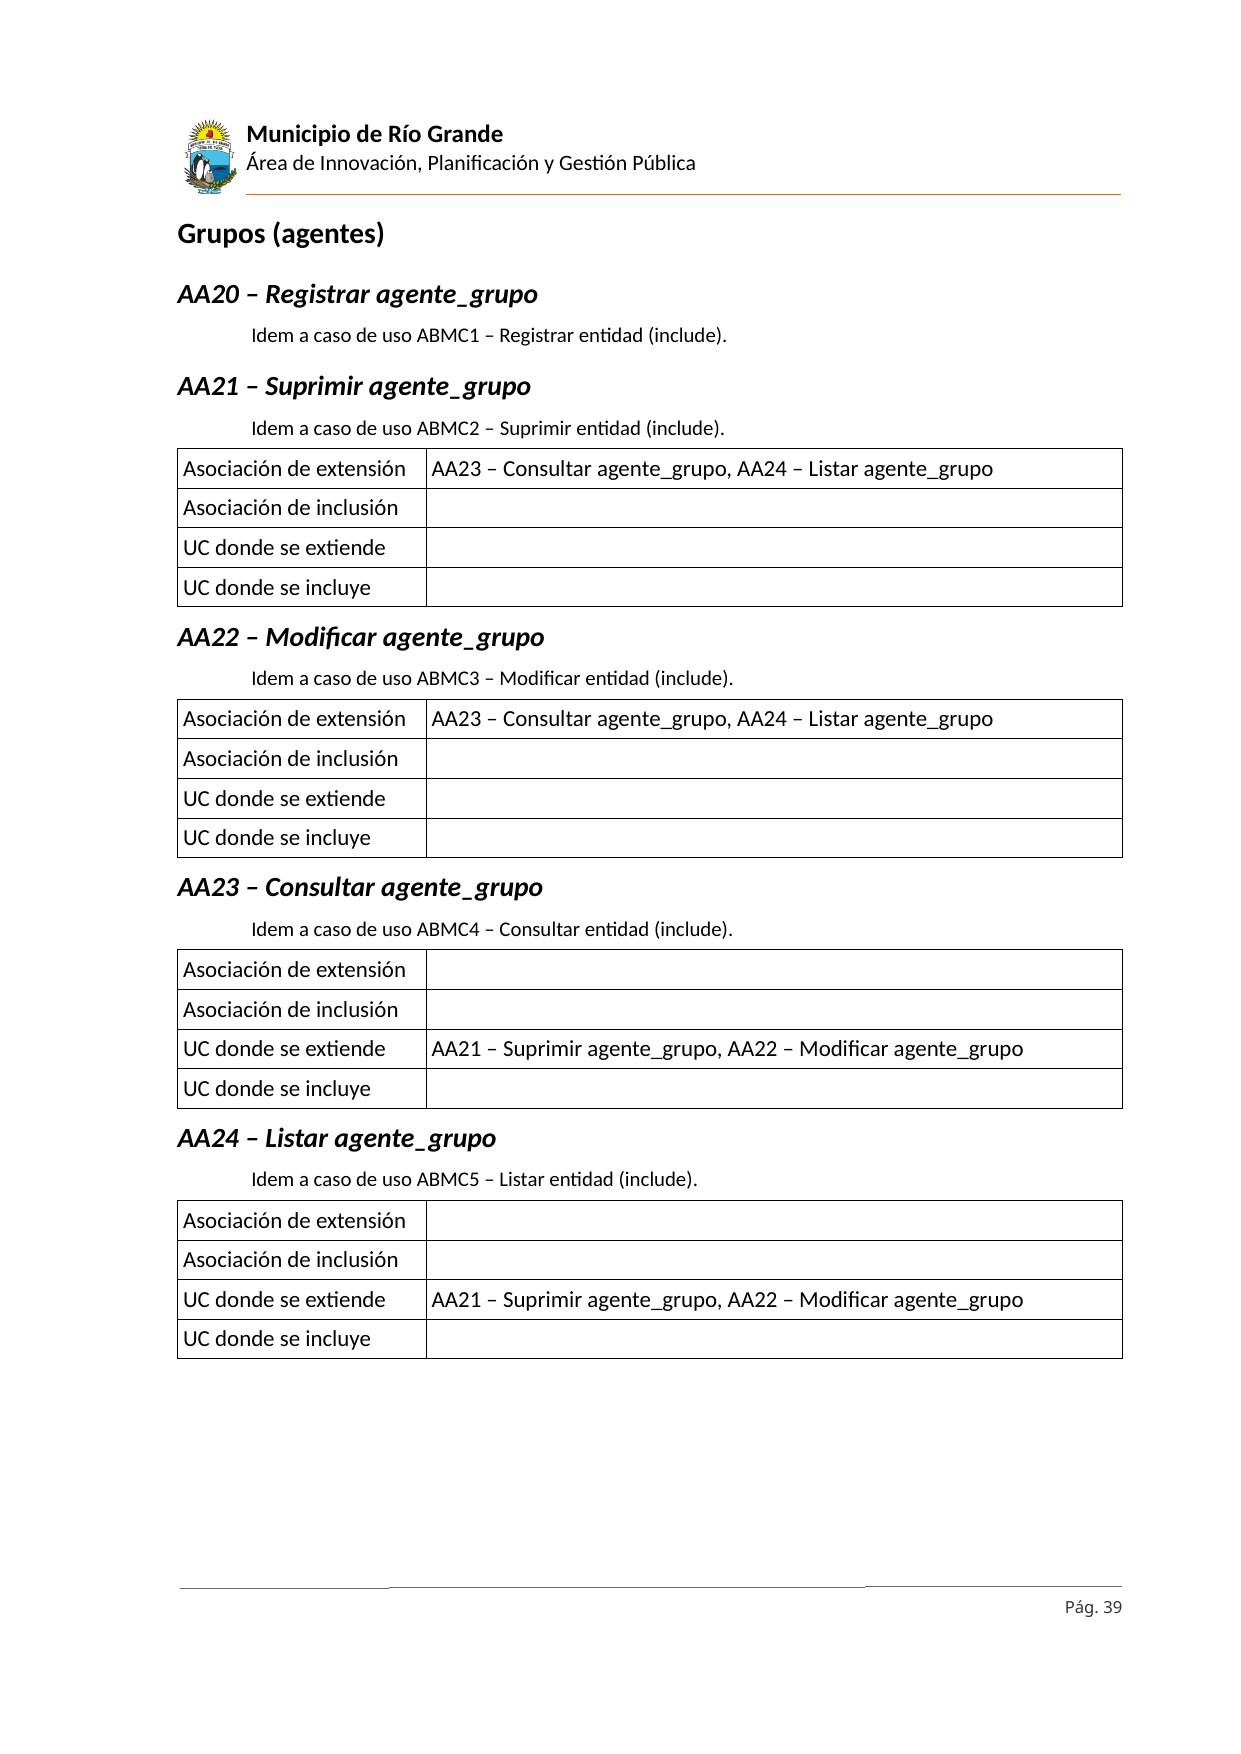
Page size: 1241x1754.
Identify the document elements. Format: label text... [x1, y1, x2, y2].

table_cell UC donde se incluye [178, 1320, 426, 1358]
subtitle AA21 – Suprimir agente_grupo [177, 368, 1122, 402]
table_header AA23 – Consultar agente_grupo, AA24 – Listar agente_grupo [427, 700, 1122, 738]
subtitle AA23 – Consultar agente_grupo [177, 869, 1122, 903]
table_header AA23 – Consultar agente_grupo, AA24 – Listar agente_grupo [427, 449, 1122, 488]
table_cell [427, 779, 1122, 817]
subtitle AA22 – Modificar agente_grupo [177, 619, 1122, 653]
table_cell UC donde se incluye [178, 819, 426, 857]
text Idem a caso de uso ABMC5 – Listar entidad (include). [177, 1167, 1122, 1192]
table_cell [427, 739, 1122, 778]
subtitle Grupos (agentes) [177, 215, 1122, 251]
table_cell [427, 489, 1122, 527]
table_cell Asociación de inclusión [178, 489, 426, 527]
table_cell AA21 – Suprimir agente_grupo, AA22 – Modificar agente_grupo [427, 1030, 1122, 1068]
subtitle AA20 – Registrar agente_grupo [177, 276, 1122, 310]
text Idem a caso de uso ABMC4 – Consultar entidad (include). [177, 916, 1122, 941]
text Idem a caso de uso ABMC1 – Registrar entidad (include). [177, 322, 1122, 348]
table_header Asociación de extensión [178, 449, 426, 488]
table_cell Asociación de inclusión [178, 739, 426, 778]
table_cell [427, 990, 1122, 1028]
table_cell UC donde se incluye [178, 568, 426, 606]
table_cell UC donde se extiende [178, 528, 426, 567]
table_cell AA21 – Suprimir agente_grupo, AA22 – Modificar agente_grupo [427, 1280, 1122, 1319]
table_cell [427, 568, 1122, 606]
table_cell [427, 1241, 1122, 1279]
table_cell [427, 1069, 1122, 1108]
table_cell UC donde se extiende [178, 1280, 426, 1319]
table_cell UC donde se extiende [178, 779, 426, 817]
table_header Asociación de extensión [178, 1201, 426, 1239]
text Idem a caso de uso ABMC2 – Suprimir entidad (include). [177, 415, 1122, 440]
table_cell Asociación de inclusión [178, 1241, 426, 1279]
table_header [427, 1201, 1122, 1239]
table_header Asociación de extensión [178, 700, 426, 738]
subtitle AA24 – Listar agente_grupo [177, 1120, 1122, 1154]
table_cell Asociación de inclusión [178, 990, 426, 1028]
table_cell [427, 1320, 1122, 1358]
table_cell UC donde se incluye [178, 1069, 426, 1108]
table_cell [427, 528, 1122, 567]
table_cell [427, 819, 1122, 857]
table_cell UC donde se extiende [178, 1030, 426, 1068]
text Idem a caso de uso ABMC3 – Modificar entidad (include). [177, 665, 1122, 691]
table_header Asociación de extensión [178, 950, 426, 989]
table_header [427, 950, 1122, 989]
